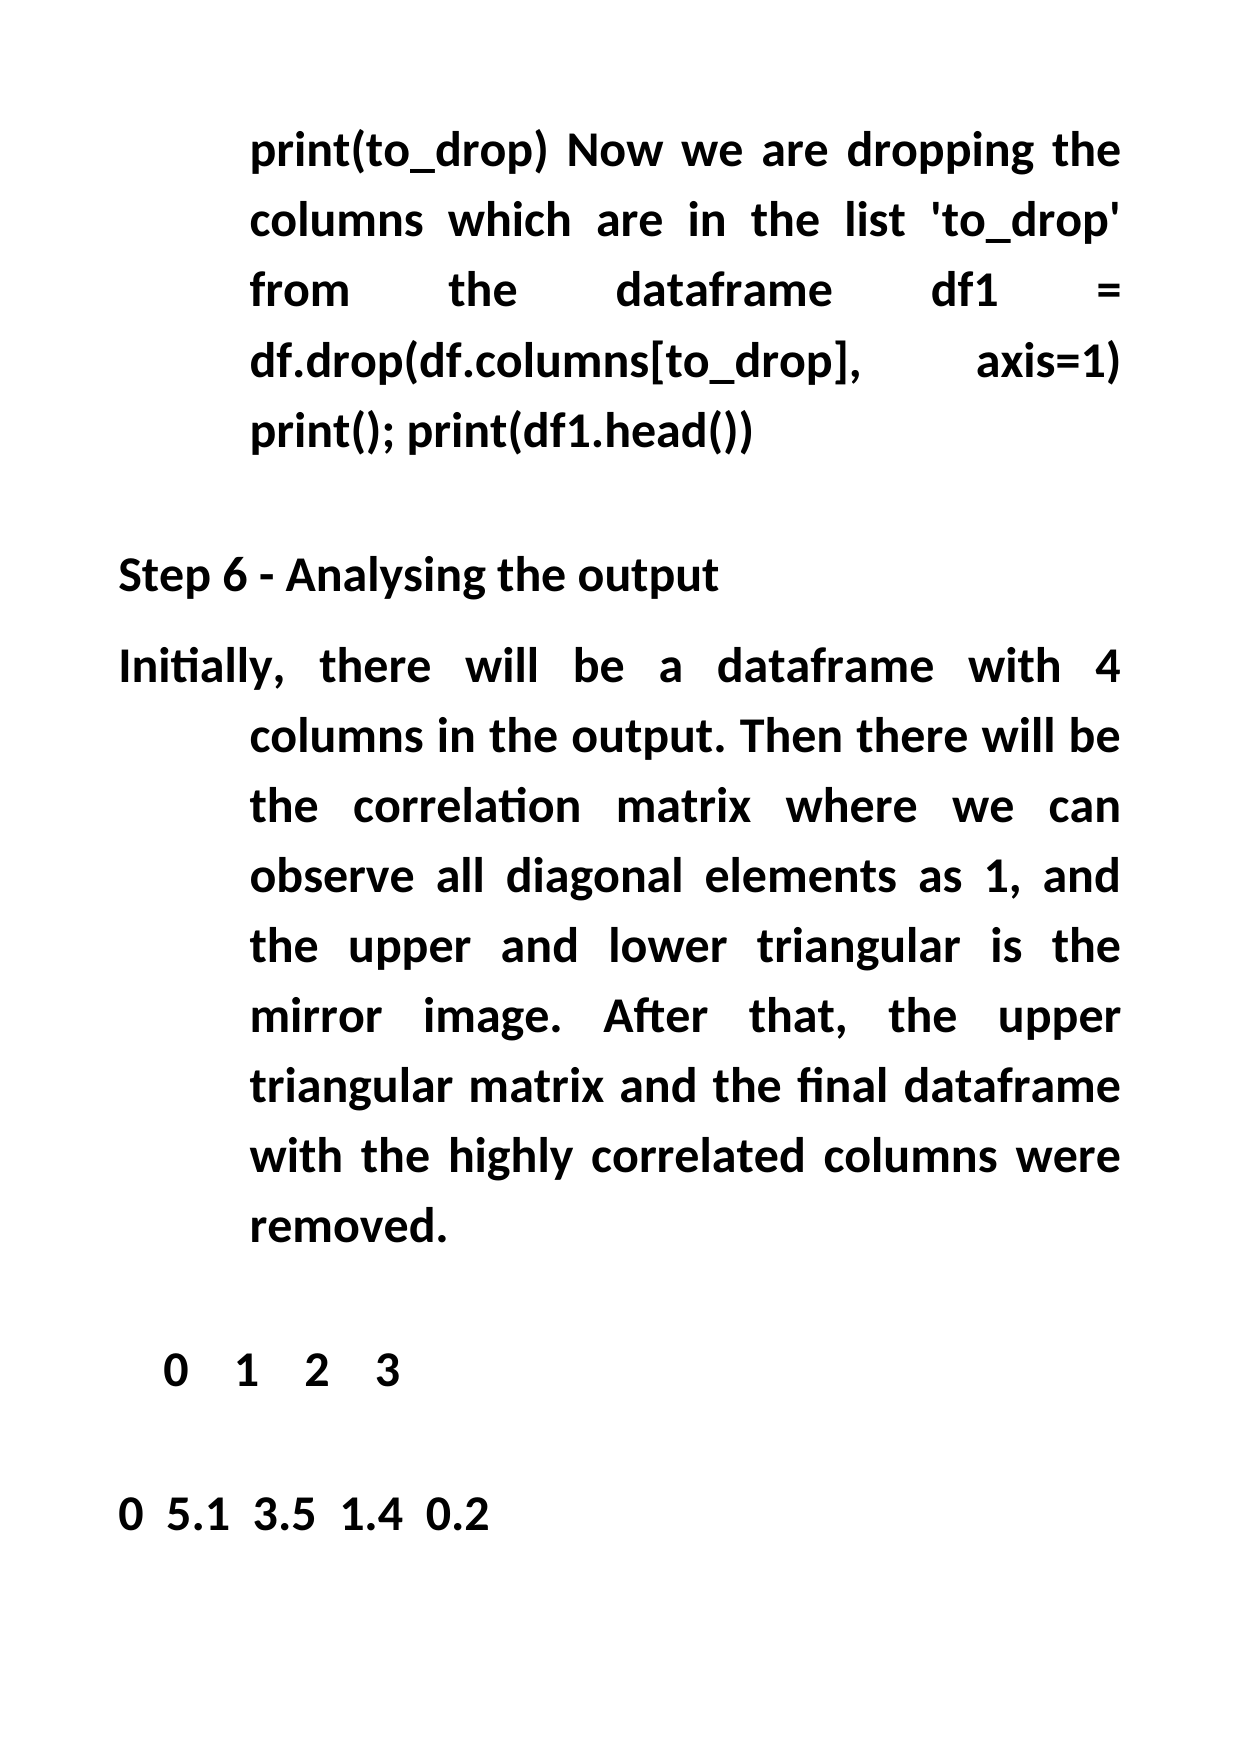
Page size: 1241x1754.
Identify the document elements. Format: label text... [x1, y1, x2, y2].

text Step 6 - Analysing the output [118, 542, 1122, 603]
text print(to_drop) Now we are dropping the columns which are in the list 'to_drop' from the dataframe df1 = df.drop(df.columns[to_drop], axis=1) print(); print(df1.head()) [118, 118, 1122, 459]
text 0 5.1 3.5 1.4 0.2 [118, 1482, 1122, 1543]
text Initially, there will be a dataframe with 4 columns in the output. Then there will be the correlation matrix where we can observe all diagonal elements as 1, and the upper and lower triangular is the mirror image. After that, the upper triangular matrix and the final dataframe with the highly correlated columns were removed. [118, 633, 1122, 1255]
text 0 1 2 3 [118, 1338, 1122, 1399]
